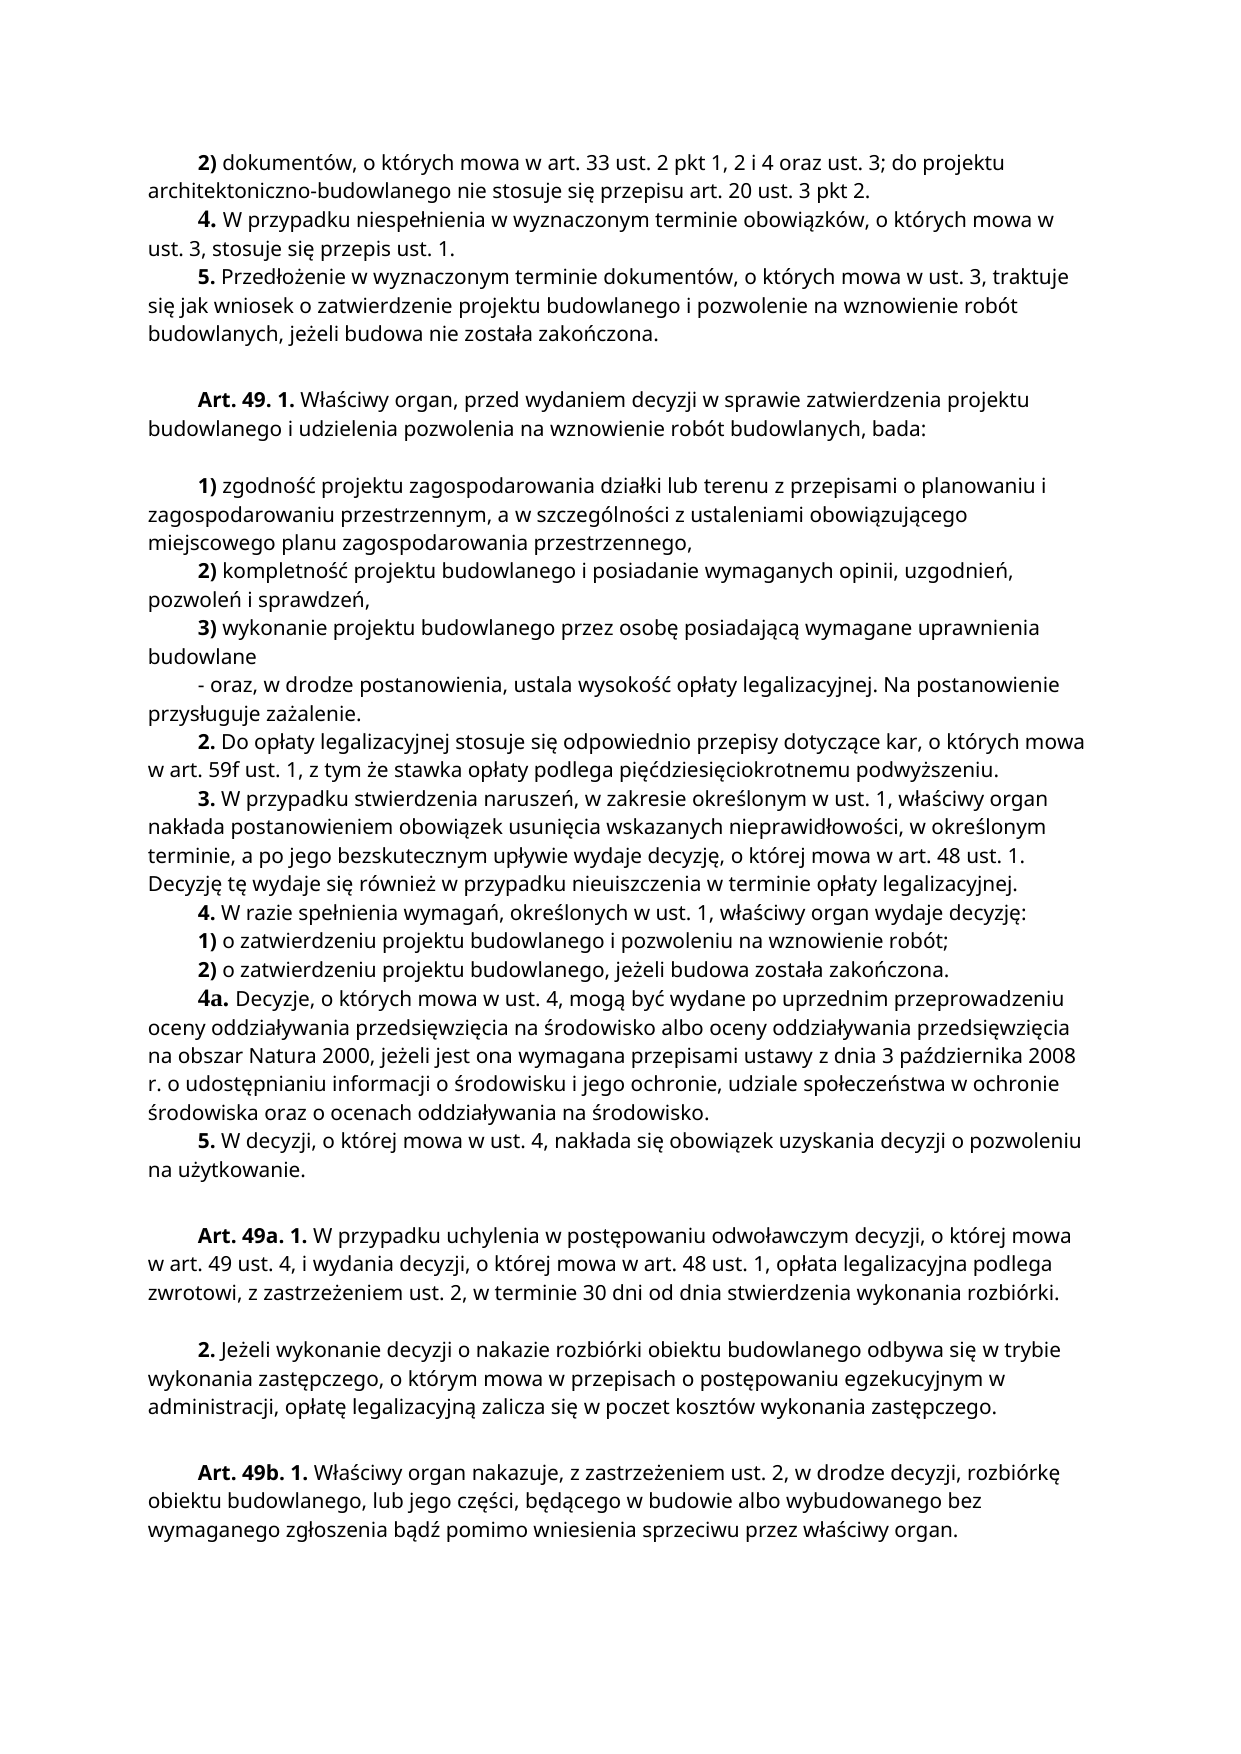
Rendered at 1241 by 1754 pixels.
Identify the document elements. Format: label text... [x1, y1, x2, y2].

text 4. W razie spełnienia wymagań, określonych w ust. 1, właściwy organ wydaje decyzję: [148, 898, 1093, 926]
text Art. 49. 1. Właściwy organ, przed wydaniem decyzji w sprawie zatwierdzenia projektu budowlanego i udzielenia pozwolenia na wznowienie robót budowlanych, bada: [148, 385, 1093, 442]
text 2) kompletność projektu budowlanego i posiadanie wymaganych opinii, uzgodnień, pozwoleń i sprawdzeń, [148, 557, 1093, 613]
text 5. Przedłożenie w wyznaczonym terminie dokumentów, o których mowa w ust. 3, traktuje się jak wniosek o zatwierdzenie projektu budowlanego i pozwolenie na wznowienie robót budowlanych, jeżeli budowa nie została zakończona. [148, 262, 1093, 348]
text 3. W przypadku stwierdzenia naruszeń, w zakresie określonym w ust. 1, właściwy organ nakłada postanowieniem obowiązek usunięcia wskazanych nieprawidłowości, w określonym terminie, a po jego bezskutecznym upływie wydaje decyzję, o której mowa w art. 48 ust. 1. Decyzję tę wydaje się również w przypadku nieuiszczenia w terminie opłaty legalizacyjnej. [148, 784, 1093, 898]
text Art. 49b. 1. Właściwy organ nakazuje, z zastrzeżeniem ust. 2, w drodze decyzji, rozbiórkę obiektu budowlanego, lub jego części, będącego w budowie albo wybudowanego bez wymaganego zgłoszenia bądź pomimo wniesienia sprzeciwu przez właściwy organ. [148, 1458, 1093, 1543]
text 2) dokumentów, o których mowa w art. 33 ust. 2 pkt 1, 2 i 4 oraz ust. 3; do projektu architektoniczno-budowlanego nie stosuje się przepisu art. 20 ust. 3 pkt 2. [148, 148, 1093, 204]
text 1) o zatwierdzeniu projektu budowlanego i pozwoleniu na wznowienie robót; [148, 926, 1093, 955]
text - oraz, w drodze postanowienia, ustala wysokość opłaty legalizacyjnej. Na postanowienie przysługuje zażalenie. [148, 670, 1093, 727]
text 3) wykonanie projektu budowlanego przez osobę posiadającą wymagane uprawnienia budowlane [148, 613, 1093, 670]
text 2. Jeżeli wykonanie decyzji o nakazie rozbiórki obiektu budowlanego odbywa się w trybie wykonania zastępczego, o którym mowa w przepisach o postępowaniu egzekucyjnym w administracji, opłatę legalizacyjną zalicza się w poczet kosztów wykonania zastępczego. [148, 1335, 1093, 1421]
text 1) zgodność projektu zagospodarowania działki lub terenu z przepisami o planowaniu i zagospodarowaniu przestrzennym, a w szczególności z ustaleniami obowiązującego miejscowego planu zagospodarowania przestrzennego, [148, 471, 1093, 557]
text Art. 49a. 1. W przypadku uchylenia w postępowaniu odwoławczym decyzji, o której mowa w art. 49 ust. 4, i wydania decyzji, o której mowa w art. 48 ust. 1, opłata legalizacyjna podlega zwrotowi, z zastrzeżeniem ust. 2, w terminie 30 dni od dnia stwierdzenia wykonania rozbiórki. [148, 1221, 1093, 1306]
text 5. W decyzji, o której mowa w ust. 4, nakłada się obowiązek uzyskania decyzji o pozwoleniu na użytkowanie. [148, 1126, 1093, 1183]
text 4a. Decyzje, o których mowa w ust. 4, mogą być wydane po uprzednim przeprowadzeniu oceny oddziaływania przedsięwzięcia na środowisko albo oceny oddziaływania przedsięwzięcia na obszar Natura 2000, jeżeli jest ona wymagana przepisami ustawy z dnia 3 października 2008 r. o udostępnianiu informacji o środowisku i jego ochronie, udziale społeczeństwa w ochronie środowiska oraz o ocenach oddziaływania na środowisko. [148, 983, 1093, 1126]
text 4. W przypadku niespełnienia w wyznaczonym terminie obowiązków, o których mowa w ust. 3, stosuje się przepis ust. 1. [148, 204, 1093, 262]
text 2) o zatwierdzeniu projektu budowlanego, jeżeli budowa została zakończona. [148, 955, 1093, 983]
text 2. Do opłaty legalizacyjnej stosuje się odpowiednio przepisy dotyczące kar, o których mowa w art. 59f ust. 1, z tym że stawka opłaty podlega pięćdziesięciokrotnemu podwyższeniu. [148, 727, 1093, 784]
